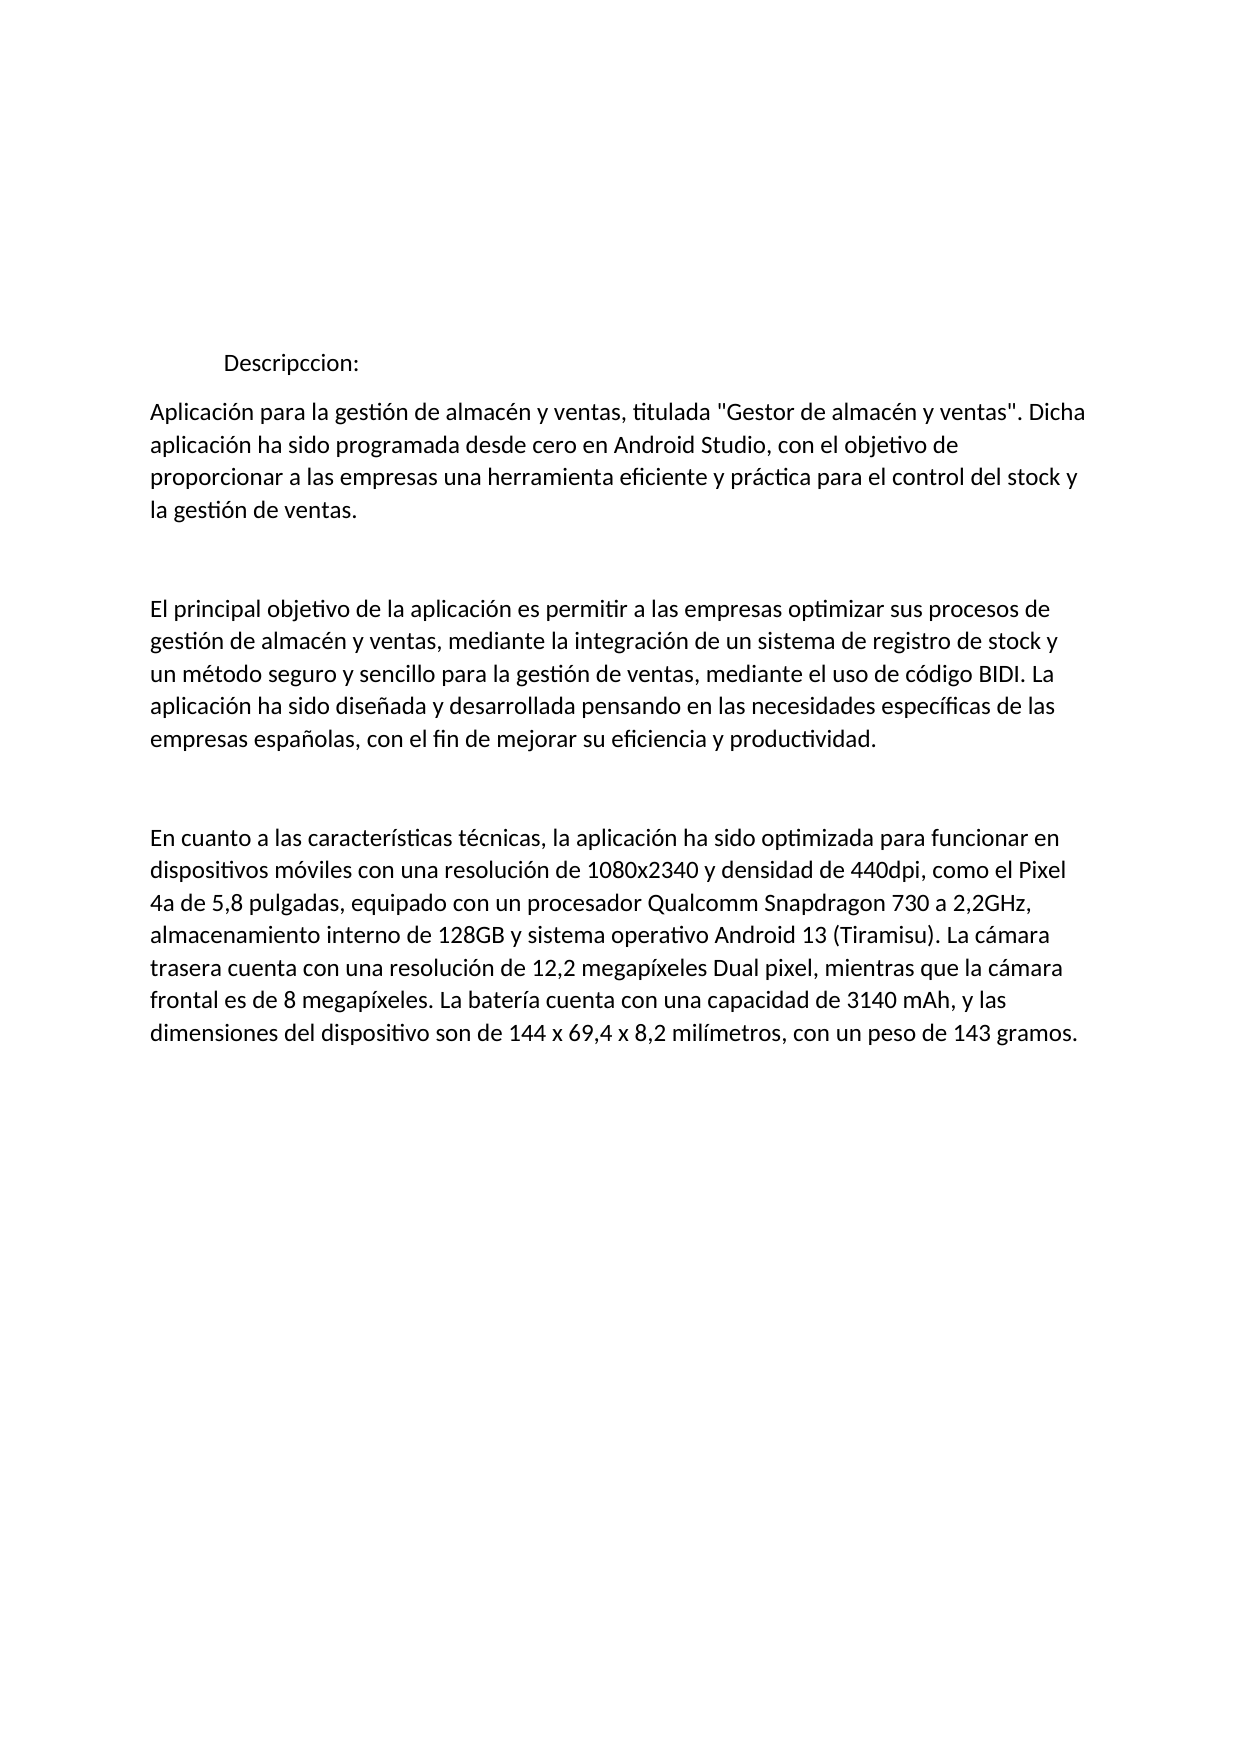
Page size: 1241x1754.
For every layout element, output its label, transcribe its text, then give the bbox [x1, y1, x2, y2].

text Descripccion: [150, 347, 1090, 378]
text El principal objetivo de la aplicación es permitir a las empresas optimizar sus procesos de gestión de almacén y ventas, mediante la integración de un sistema de registro de stock y un método seguro y sencillo para la gestión de ventas, mediante el uso de código BIDI. La aplicación ha sido diseñada y desarrollada pensando en las necesidades específicas de las empresas españolas, con el fin de mejorar su eficiencia y productividad. [150, 593, 1090, 754]
text Aplicación para la gestión de almacén y ventas, titulada "Gestor de almacén y ventas". Dicha aplicación ha sido programada desde cero en Android Studio, con el objetivo de proporcionar a las empresas una herramienta eficiente y práctica para el control del stock y la gestión de ventas. [150, 396, 1090, 525]
text En cuanto a las características técnicas, la aplicación ha sido optimizada para funcionar en dispositivos móviles con una resolución de 1080x2340 y densidad de 440dpi, como el Pixel 4a de 5,8 pulgadas, equipado con un procesador Qualcomm Snapdragon 730 a 2,2GHz, almacenamiento interno de 128GB y sistema operativo Android 13 (Tiramisu). La cámara trasera cuenta con una resolución de 12,2 megapíxeles Dual pixel, mientras que la cámara frontal es de 8 megapíxeles. La batería cuenta con una capacidad de 3140 mAh, y las dimensiones del dispositivo son de 144 x 69,4 x 8,2 milímetros, con un peso de 143 gramos. [150, 822, 1090, 1048]
